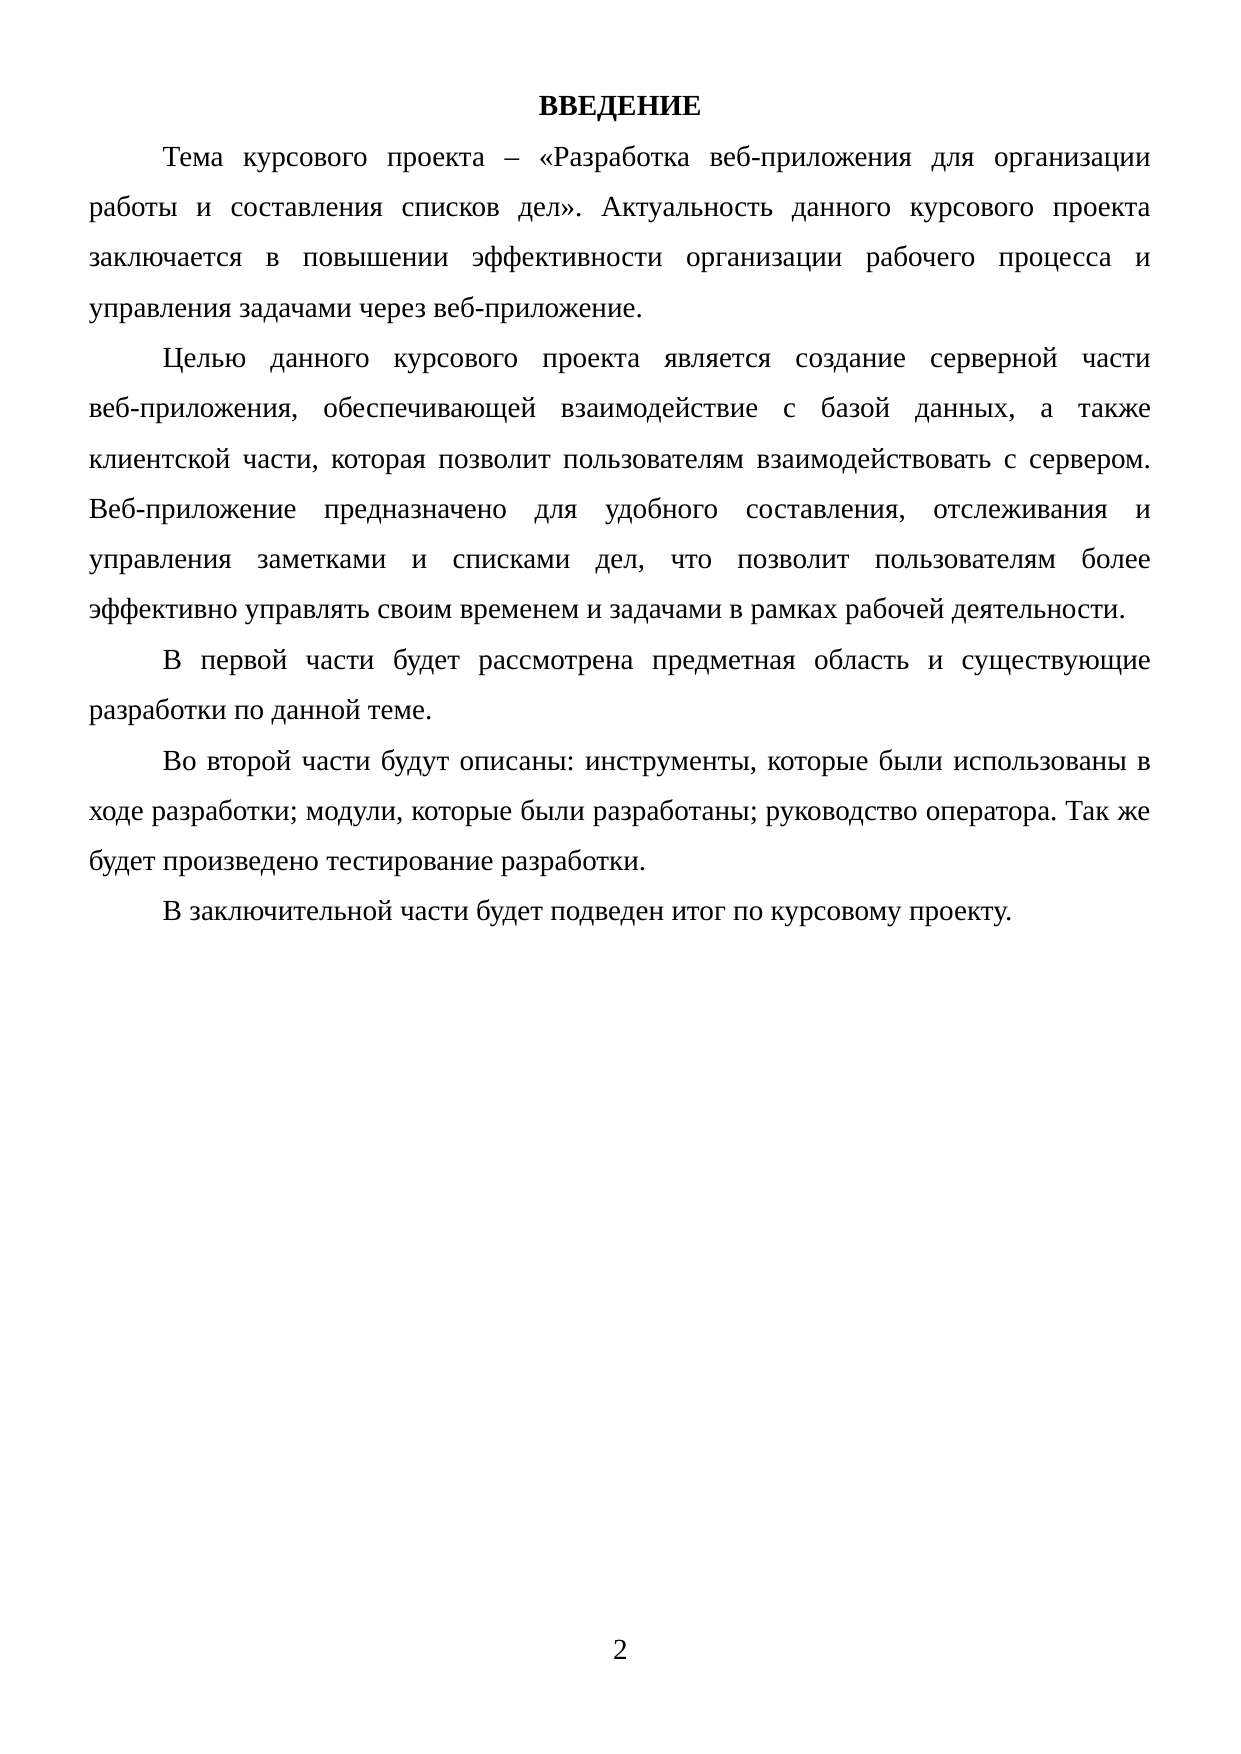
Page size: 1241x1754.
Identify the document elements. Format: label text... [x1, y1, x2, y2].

text Во второй части будут описаны: инструменты, которые были использованы в ходе разработки; модули, которые были разработаны; руководство оператора. Так же будет произведено тестирование разработки. [88, 743, 1152, 877]
text Целью данного курсового проекта является создание серверной части веб‑приложения, обеспечивающей взаимодействие с базой данных, а также клиентской части, которая позволит пользователям взаимодействовать с сервером. Веб-приложение предназначено для удобного составления, отслеживания и управления заметками и списками дел, что позволит пользователям более эффективно управлять своим временем и задачами в рамках рабочей деятельности. [88, 340, 1152, 625]
text В заключительной части будет подведен итог по курсовому проекту. [88, 893, 1152, 927]
subtitle Введение [88, 88, 1152, 122]
text Тема курсового проекта – «Разработка веб-приложения для организации работы и составления списков дел». Актуальность данного курсового проекта заключается в повышении эффективности организации рабочего процесса и управления задачами через веб-приложение. [88, 139, 1152, 323]
text В первой части будет рассмотрена предметная область и существующие разработки по данной теме. [88, 642, 1152, 726]
